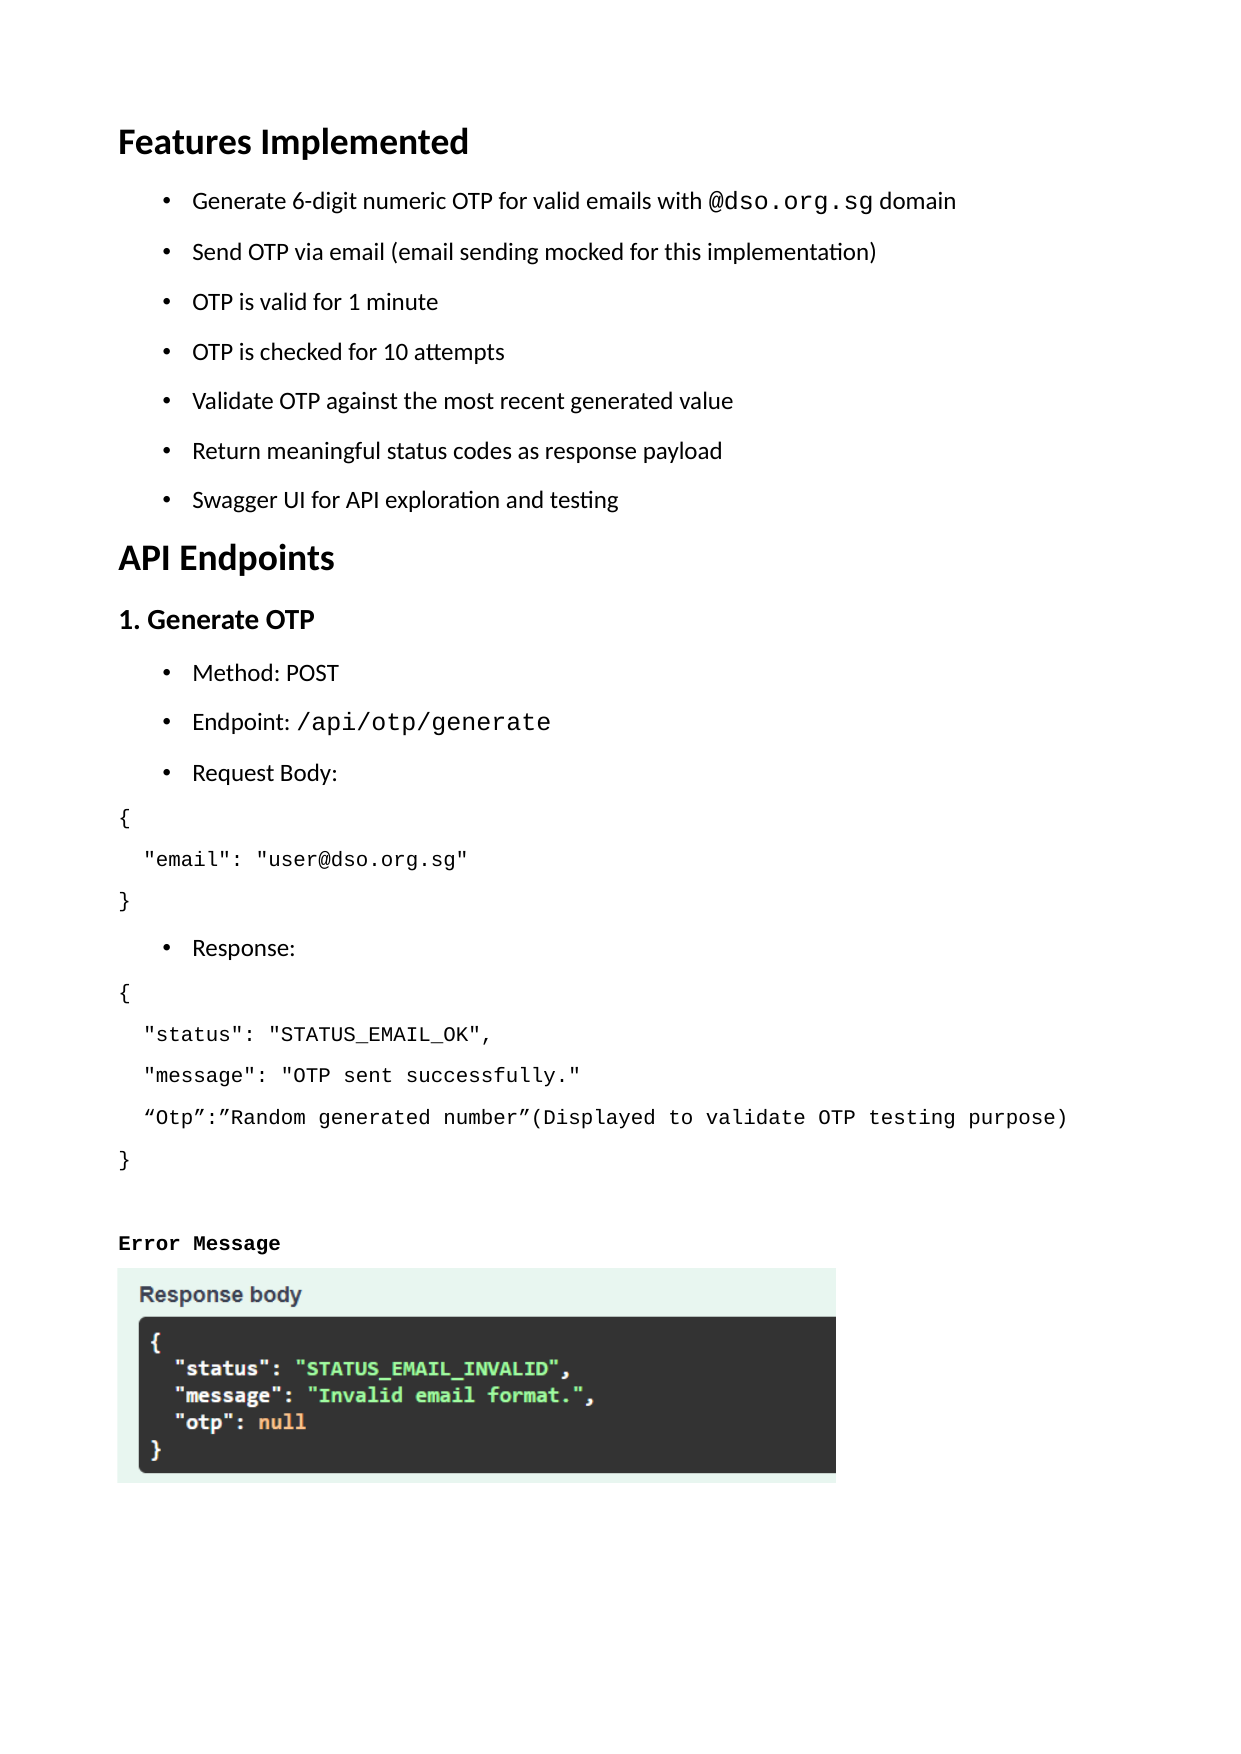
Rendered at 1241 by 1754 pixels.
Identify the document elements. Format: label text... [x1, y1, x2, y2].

list Validate OTP against the most recent generated value [162, 385, 1122, 416]
list Return meaningful status codes as response payload [162, 435, 1122, 465]
list Request Body: [162, 757, 1122, 788]
list Endpoint: /api/otp/generate [162, 706, 1122, 738]
list Generate 6-digit numeric OTP for valid emails with @dso.org.sg domain [162, 185, 1122, 217]
text "message": "OTP sent successfully." [118, 1065, 1122, 1089]
text "email": "user@dso.org.sg" [118, 849, 1122, 872]
list Swagger UI for API exploration and testing [162, 484, 1122, 515]
subtitle API Endpoints [118, 534, 1122, 580]
subtitle 1. Generate OTP [118, 601, 1122, 637]
text { [118, 807, 1122, 831]
subtitle Features Implemented [118, 118, 1122, 164]
picture [117, 1268, 836, 1483]
list Method: POST [162, 657, 1122, 687]
text } [118, 1149, 1122, 1173]
list Response: [162, 932, 1122, 963]
text { [118, 982, 1122, 1006]
list OTP is valid for 1 minute [162, 286, 1122, 317]
list OTP is checked for 10 attempts [162, 336, 1122, 366]
text "status": "STATUS_EMAIL_OK", [118, 1024, 1122, 1047]
text “Otp”:”Random generated number”(Displayed to validate OTP testing purpose) [118, 1107, 1122, 1131]
text Error Message [118, 1233, 1122, 1256]
list Send OTP via email (email sending mocked for this implementation) [162, 236, 1122, 267]
text } [118, 891, 1122, 914]
